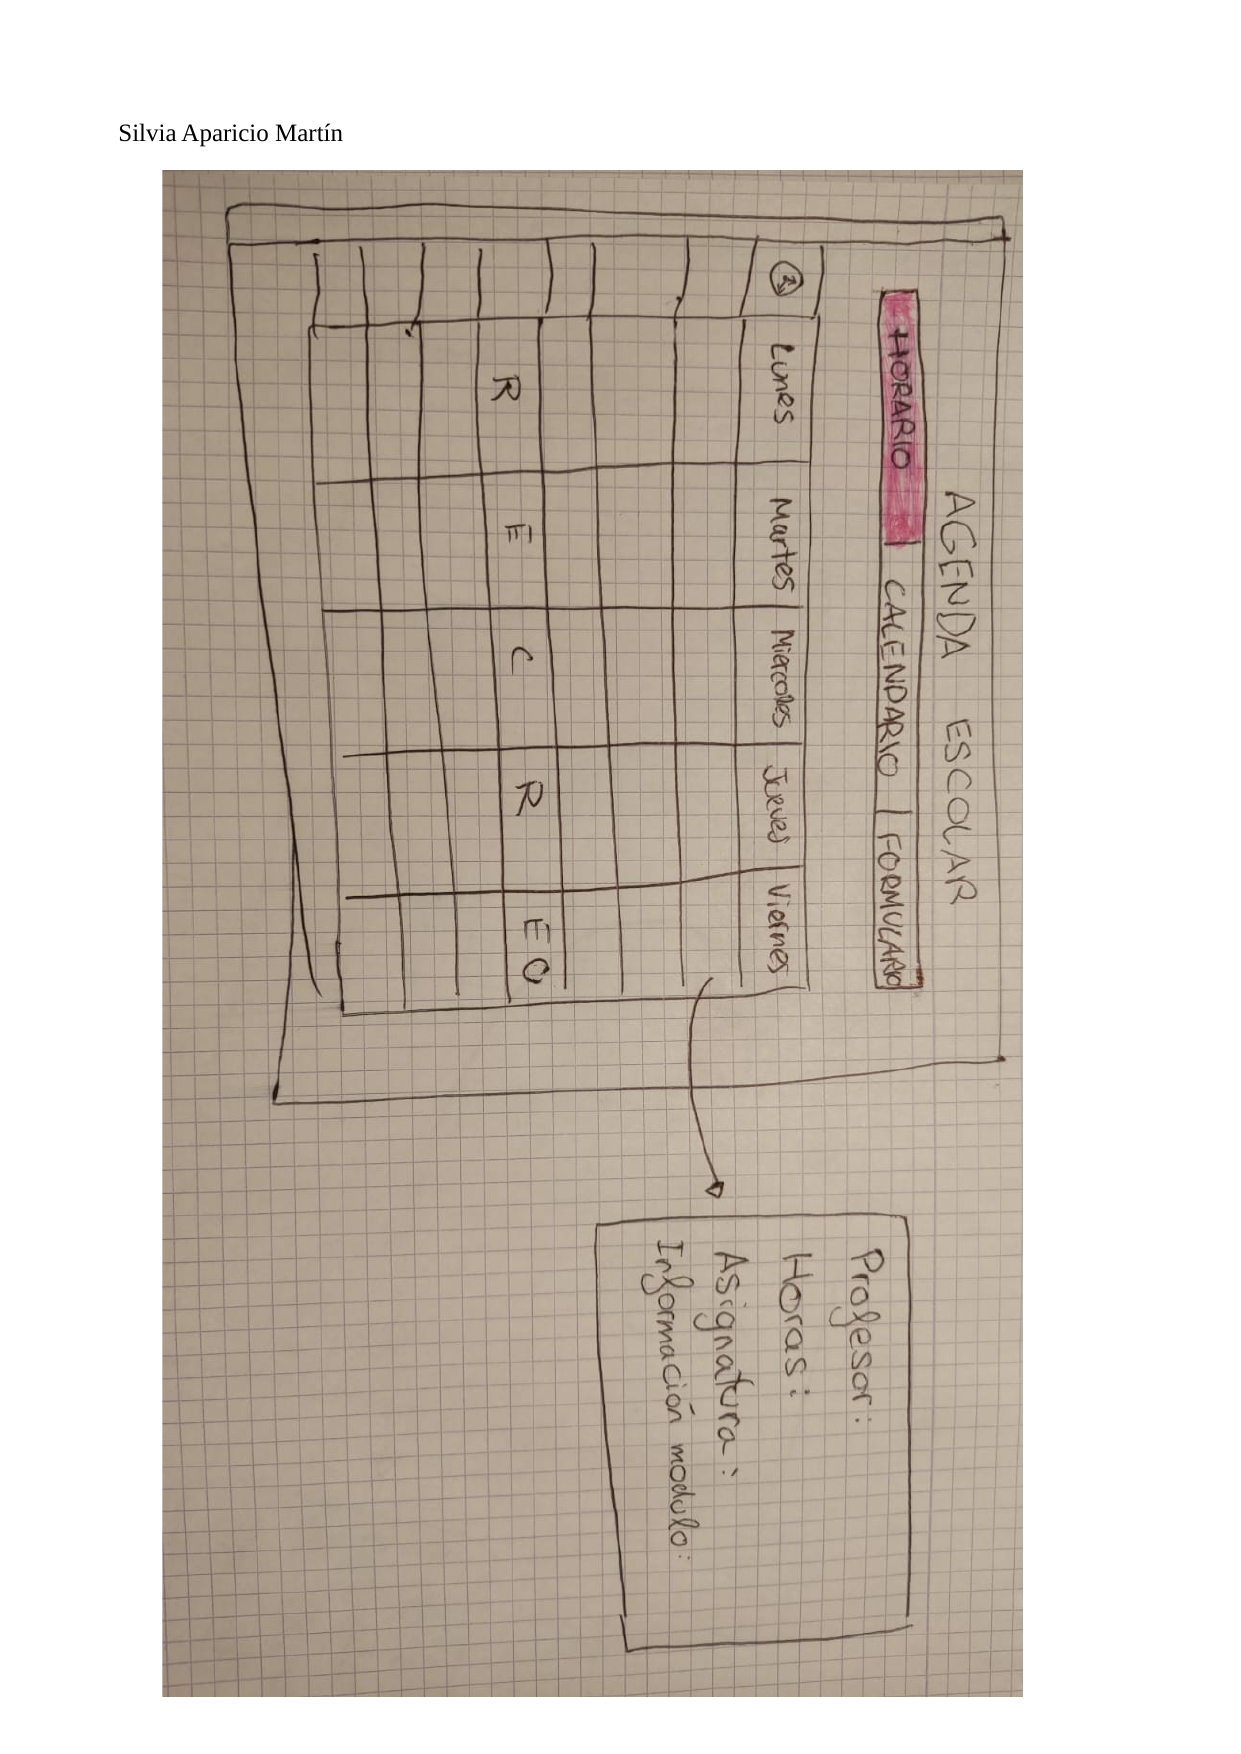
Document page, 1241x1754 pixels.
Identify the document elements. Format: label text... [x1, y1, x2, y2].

text Silvia Aparicio Martín [118, 118, 1122, 147]
picture [162, 170, 1023, 1697]
